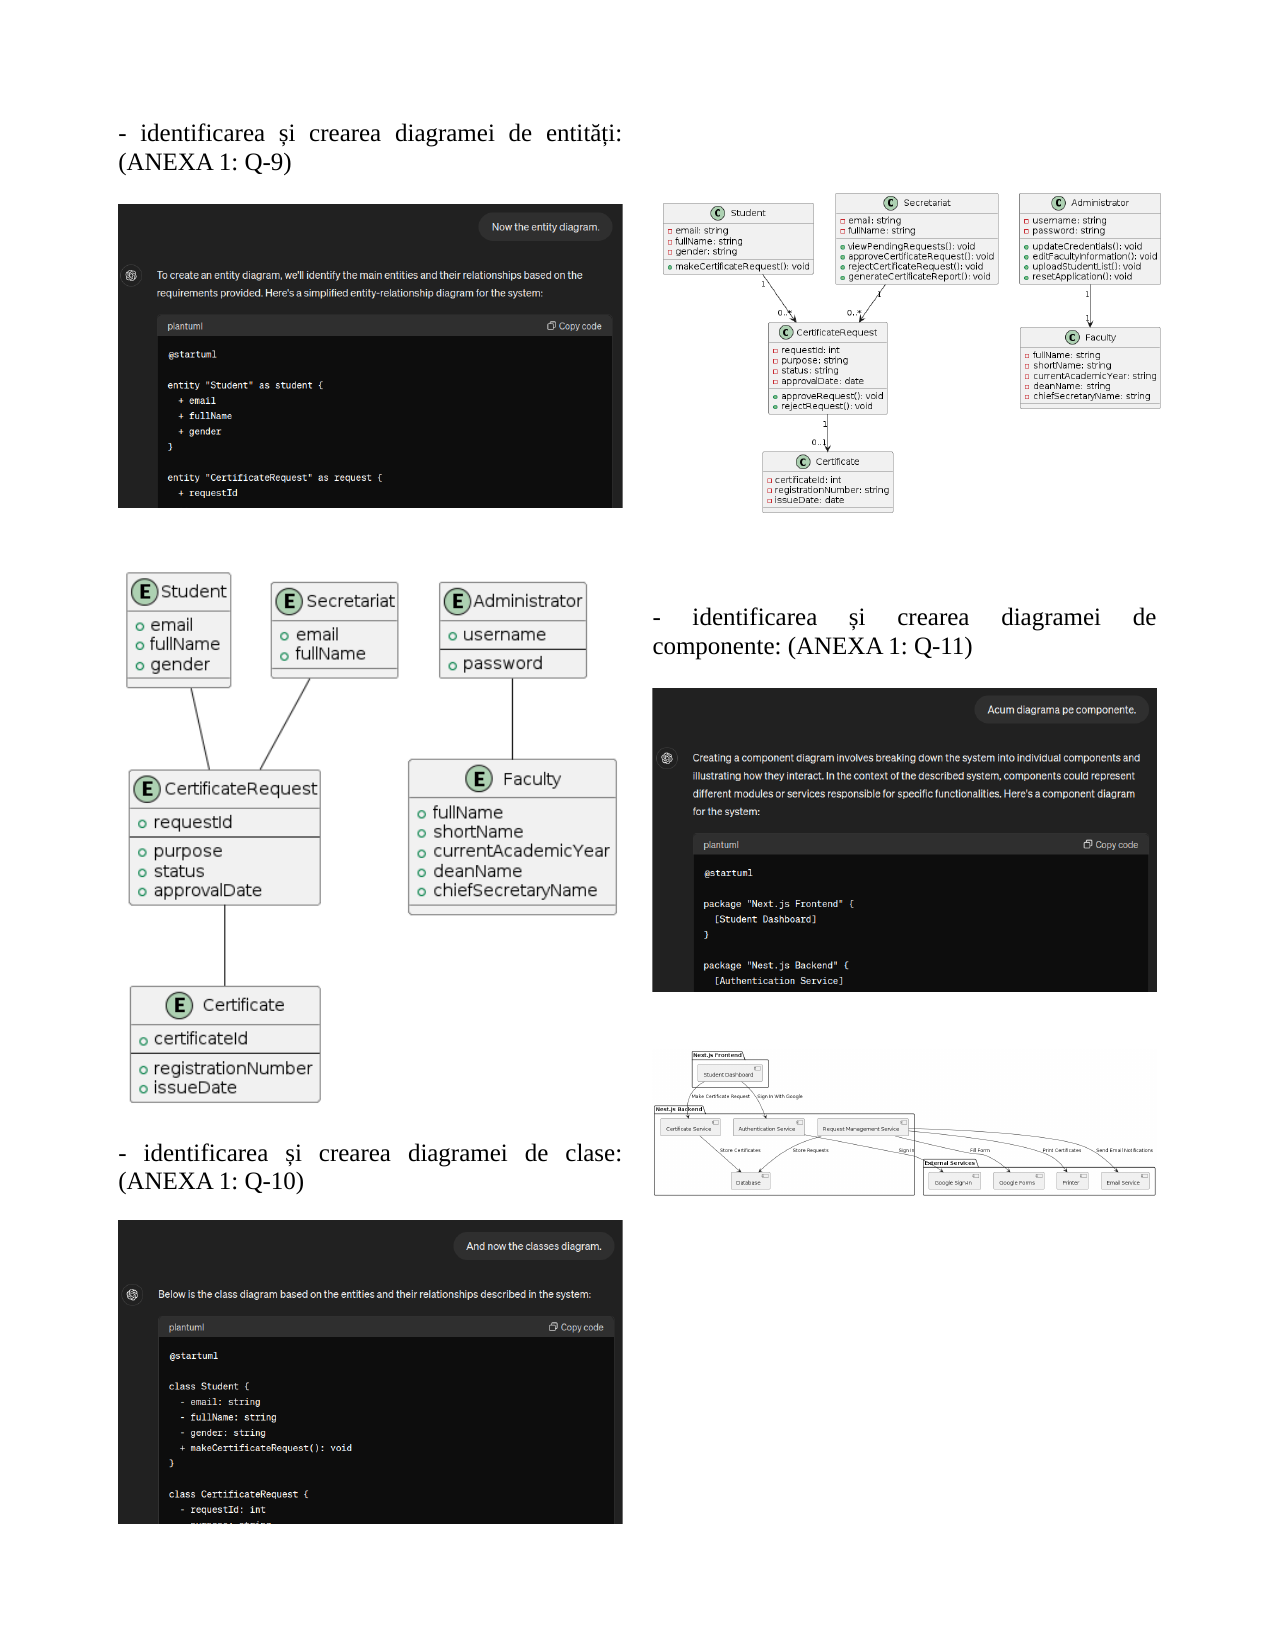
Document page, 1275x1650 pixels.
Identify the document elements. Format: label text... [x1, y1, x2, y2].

picture [652, 688, 1157, 992]
text - identificarea și crearea diagramei de clase: (ANEXA 1: Q-10) [118, 1138, 623, 1195]
picture [658, 188, 1164, 516]
text - identificarea și crearea diagramei de componente: (ANEXA 1: Q-11) [652, 602, 1157, 660]
text - identificarea și crearea diagramei de entități: (ANEXA 1: Q-9) [118, 118, 623, 176]
picture [118, 1220, 623, 1524]
picture [118, 565, 623, 1109]
picture [118, 204, 623, 508]
picture [652, 1049, 1157, 1197]
